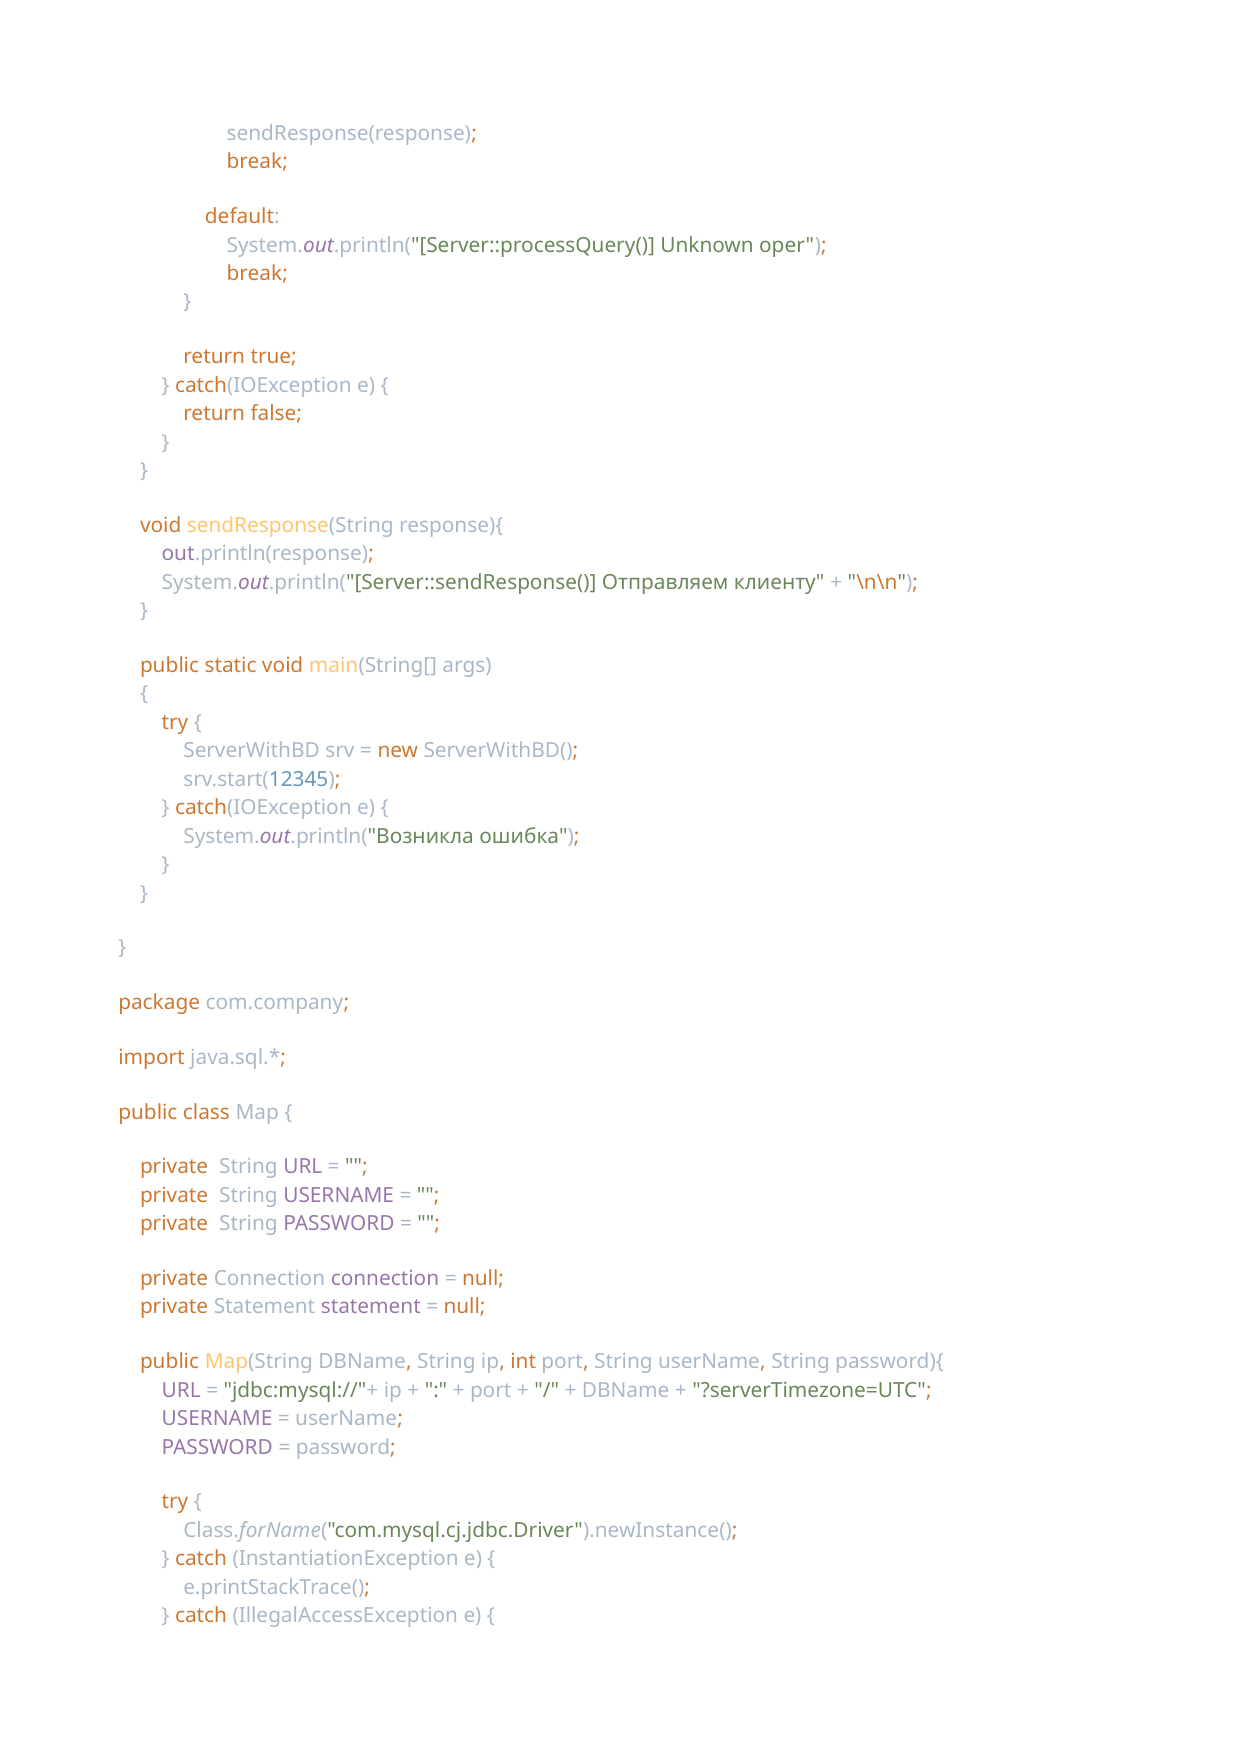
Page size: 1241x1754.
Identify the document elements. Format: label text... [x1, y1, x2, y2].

text package com.company; import java.sql.*; public class Map { private String URL = ""; private String USERNAME = ""; private String PASSWORD = ""; private Connection connection = null; private Statement statement = null; public Map(String DBName, String ip, int port, String userName, String password){ URL = "jdbc:mysql://"+ ip + ":" + port + "/" + DBName + "?serverTimezone=UTC"; USERNAME = userName; PASSWORD = password; try { Class.forName("com.mysql.cj.jdbc.Driver").newInstance(); } catch (InstantiationException e) { e.printStackTrace(); } catch (IllegalAccessException e) { [118, 987, 1122, 1629]
text sendResponse(response); break; default: System.out.println("[Server::processQuery()] Unknown oper"); break; } return true; } catch(IOException e) { return false; } } void sendResponse(String response){ out.println(response); System.out.println("[Server::sendResponse()] Отправляем клиенту" + "\n\n"); } public static void main(String[] args) { try { ServerWithBD srv = new ServerWithBD(); srv.start(12345); } catch(IOException e) { System.out.println("Возникла ошибка"); } } } [118, 118, 1122, 987]
